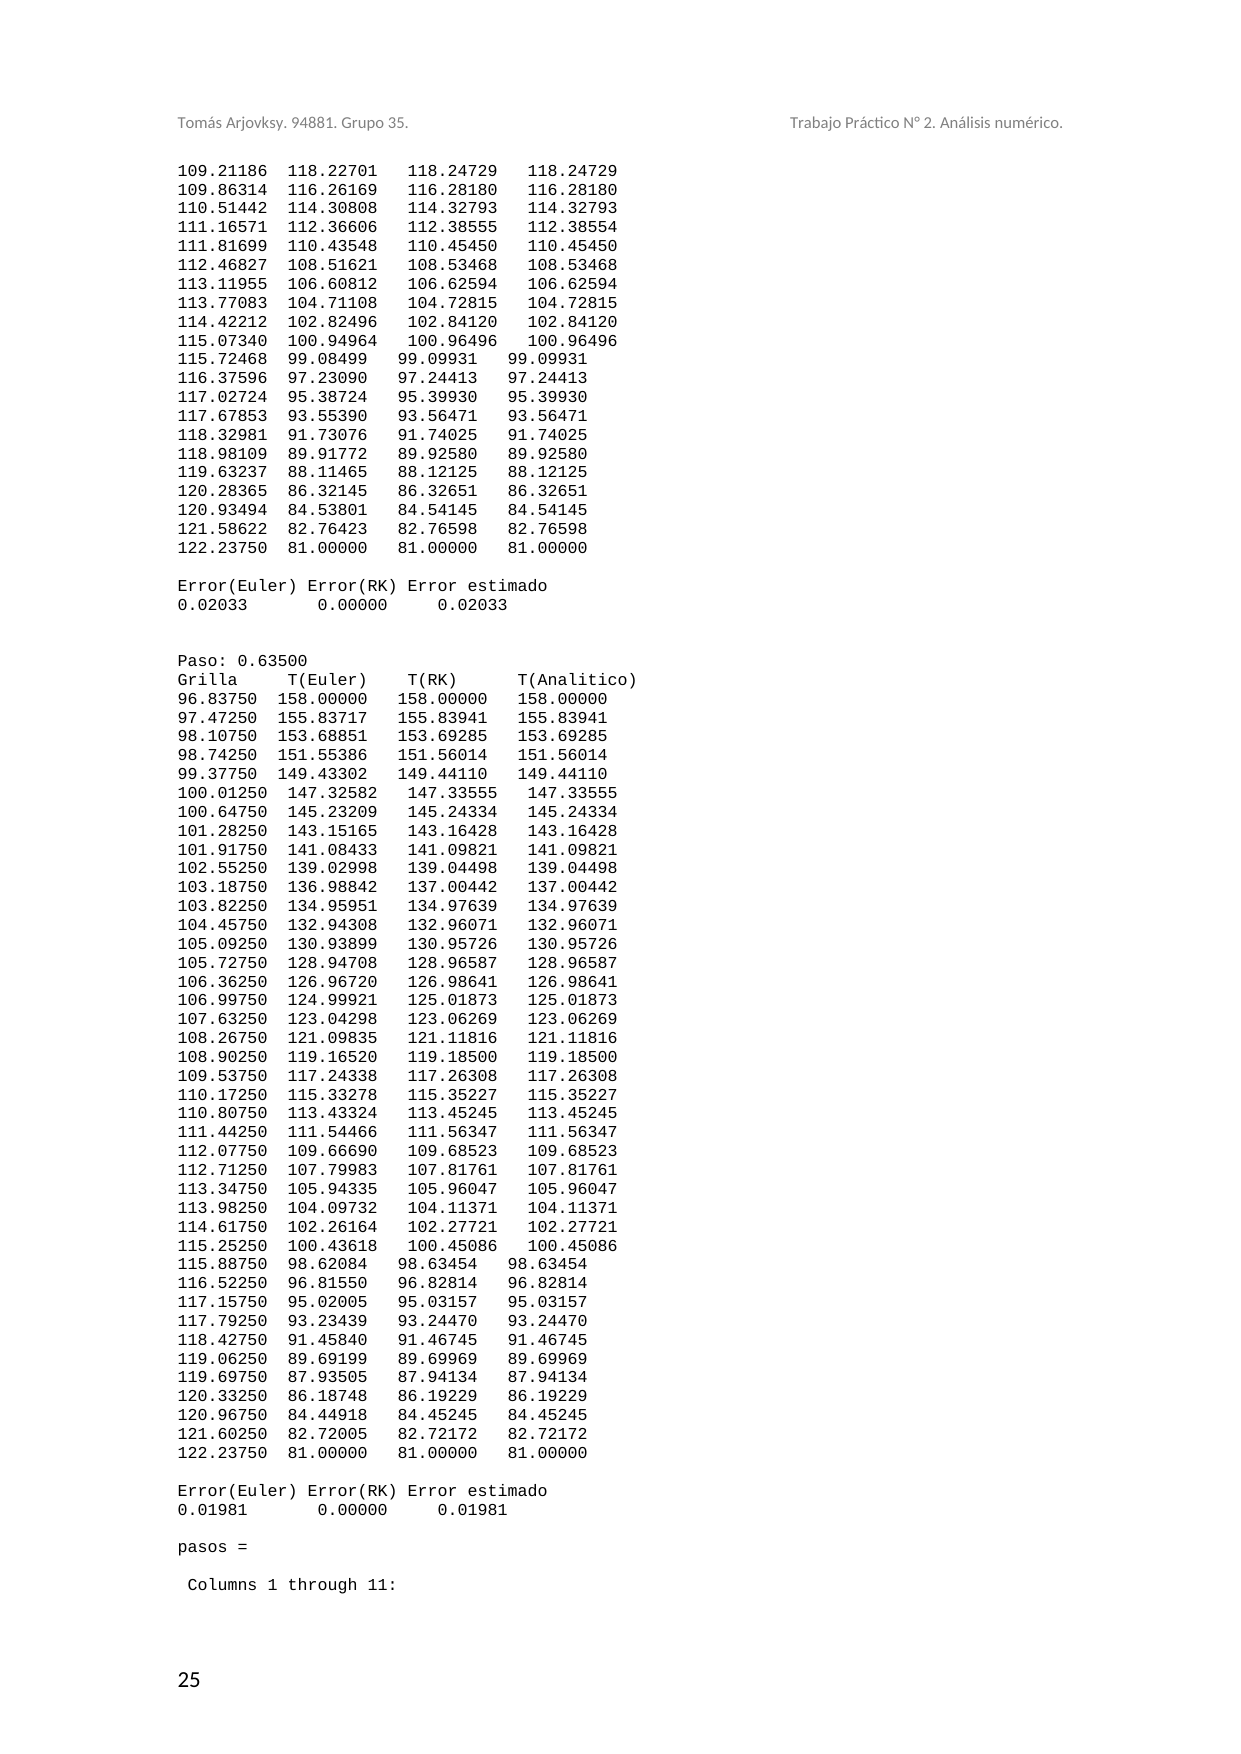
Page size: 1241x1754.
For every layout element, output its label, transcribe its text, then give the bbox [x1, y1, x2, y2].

text 117.02724 95.38724 95.39930 95.39930 [177, 389, 1063, 407]
text 110.51442 114.30808 114.32793 114.32793 [177, 200, 1063, 219]
text 101.91750 141.08433 141.09821 141.09821 [177, 841, 1063, 860]
text 112.71250 107.79983 107.81761 107.81761 [177, 1162, 1063, 1181]
text 103.82250 134.95951 134.97639 134.97639 [177, 898, 1063, 917]
text 121.58622 82.76423 82.76598 82.76598 [177, 521, 1063, 539]
text 120.33250 86.18748 86.19229 86.19229 [177, 1388, 1063, 1407]
text Grilla T(Euler) T(RK) T(Analitico) [177, 671, 1063, 690]
text 106.36250 126.96720 126.98641 126.98641 [177, 973, 1063, 992]
text 119.69750 87.93505 87.94134 87.94134 [177, 1369, 1063, 1388]
text 108.90250 119.16520 119.18500 119.18500 [177, 1048, 1063, 1067]
text 98.74250 151.55386 151.56014 151.56014 [177, 747, 1063, 766]
text 107.63250 123.04298 123.06269 123.06269 [177, 1011, 1063, 1030]
text 0.01981 0.00000 0.01981 [177, 1501, 1063, 1520]
text 113.34750 105.94335 105.96047 105.96047 [177, 1181, 1063, 1199]
text 105.09250 130.93899 130.95726 130.95726 [177, 935, 1063, 954]
text 115.07340 100.94964 100.96496 100.96496 [177, 332, 1063, 351]
text 116.52250 96.81550 96.82814 96.82814 [177, 1275, 1063, 1294]
text 110.80750 113.43324 113.45245 113.45245 [177, 1105, 1063, 1124]
text 111.81699 110.43548 110.45450 110.45450 [177, 238, 1063, 257]
text 115.25250 100.43618 100.45086 100.45086 [177, 1237, 1063, 1256]
text 111.16571 112.36606 112.38555 112.38554 [177, 219, 1063, 238]
text 120.96750 84.44918 84.45245 84.45245 [177, 1407, 1063, 1426]
text 100.64750 145.23209 145.24334 145.24334 [177, 803, 1063, 822]
text 100.01250 147.32582 147.33555 147.33555 [177, 784, 1063, 803]
text 113.11955 106.60812 106.62594 106.62594 [177, 276, 1063, 294]
text 101.28250 143.15165 143.16428 143.16428 [177, 822, 1063, 841]
text 119.06250 89.69199 89.69969 89.69969 [177, 1350, 1063, 1369]
text 120.93494 84.53801 84.54145 84.54145 [177, 502, 1063, 521]
text 108.26750 121.09835 121.11816 121.11816 [177, 1030, 1063, 1048]
text 98.10750 153.68851 153.69285 153.69285 [177, 728, 1063, 747]
text 113.98250 104.09732 104.11371 104.11371 [177, 1199, 1063, 1218]
text 122.23750 81.00000 81.00000 81.00000 [177, 539, 1063, 558]
text 113.77083 104.71108 104.72815 104.72815 [177, 294, 1063, 313]
text 122.23750 81.00000 81.00000 81.00000 [177, 1444, 1063, 1463]
text 97.47250 155.83717 155.83941 155.83941 [177, 709, 1063, 728]
text 102.55250 139.02998 139.04498 139.04498 [177, 860, 1063, 879]
text 109.21186 118.22701 118.24729 118.24729 [177, 162, 1063, 181]
text Error(Euler) Error(RK) Error estimado [177, 577, 1063, 596]
text 118.42750 91.45840 91.46745 91.46745 [177, 1331, 1063, 1350]
text 117.79250 93.23439 93.24470 93.24470 [177, 1312, 1063, 1331]
text 115.72468 99.08499 99.09931 99.09931 [177, 351, 1063, 370]
text 96.83750 158.00000 158.00000 158.00000 [177, 690, 1063, 709]
text 110.17250 115.33278 115.35227 115.35227 [177, 1086, 1063, 1105]
text 117.15750 95.02005 95.03157 95.03157 [177, 1294, 1063, 1312]
text Columns 1 through 11: [177, 1576, 1063, 1595]
text 109.86314 116.26169 116.28180 116.28180 [177, 181, 1063, 200]
text 109.53750 117.24338 117.26308 117.26308 [177, 1067, 1063, 1086]
text 112.07750 109.66690 109.68523 109.68523 [177, 1143, 1063, 1162]
text 103.18750 136.98842 137.00442 137.00442 [177, 879, 1063, 898]
text Paso: 0.63500 [177, 653, 1063, 671]
text 119.63237 88.11465 88.12125 88.12125 [177, 464, 1063, 483]
text 0.02033 0.00000 0.02033 [177, 596, 1063, 615]
text 112.46827 108.51621 108.53468 108.53468 [177, 257, 1063, 276]
text Error(Euler) Error(RK) Error estimado [177, 1482, 1063, 1501]
text 114.61750 102.26164 102.27721 102.27721 [177, 1218, 1063, 1237]
text 114.42212 102.82496 102.84120 102.84120 [177, 313, 1063, 332]
text 99.37750 149.43302 149.44110 149.44110 [177, 766, 1063, 784]
text 111.44250 111.54466 111.56347 111.56347 [177, 1124, 1063, 1143]
text 104.45750 132.94308 132.96071 132.96071 [177, 917, 1063, 935]
text 106.99750 124.99921 125.01873 125.01873 [177, 992, 1063, 1011]
text 115.88750 98.62084 98.63454 98.63454 [177, 1256, 1063, 1275]
text 105.72750 128.94708 128.96587 128.96587 [177, 954, 1063, 973]
text 116.37596 97.23090 97.24413 97.24413 [177, 370, 1063, 389]
text 118.98109 89.91772 89.92580 89.92580 [177, 445, 1063, 464]
text 118.32981 91.73076 91.74025 91.74025 [177, 426, 1063, 445]
text 117.67853 93.55390 93.56471 93.56471 [177, 407, 1063, 426]
text pasos = [177, 1539, 1063, 1558]
text 121.60250 82.72005 82.72172 82.72172 [177, 1426, 1063, 1444]
text 120.28365 86.32145 86.32651 86.32651 [177, 483, 1063, 502]
